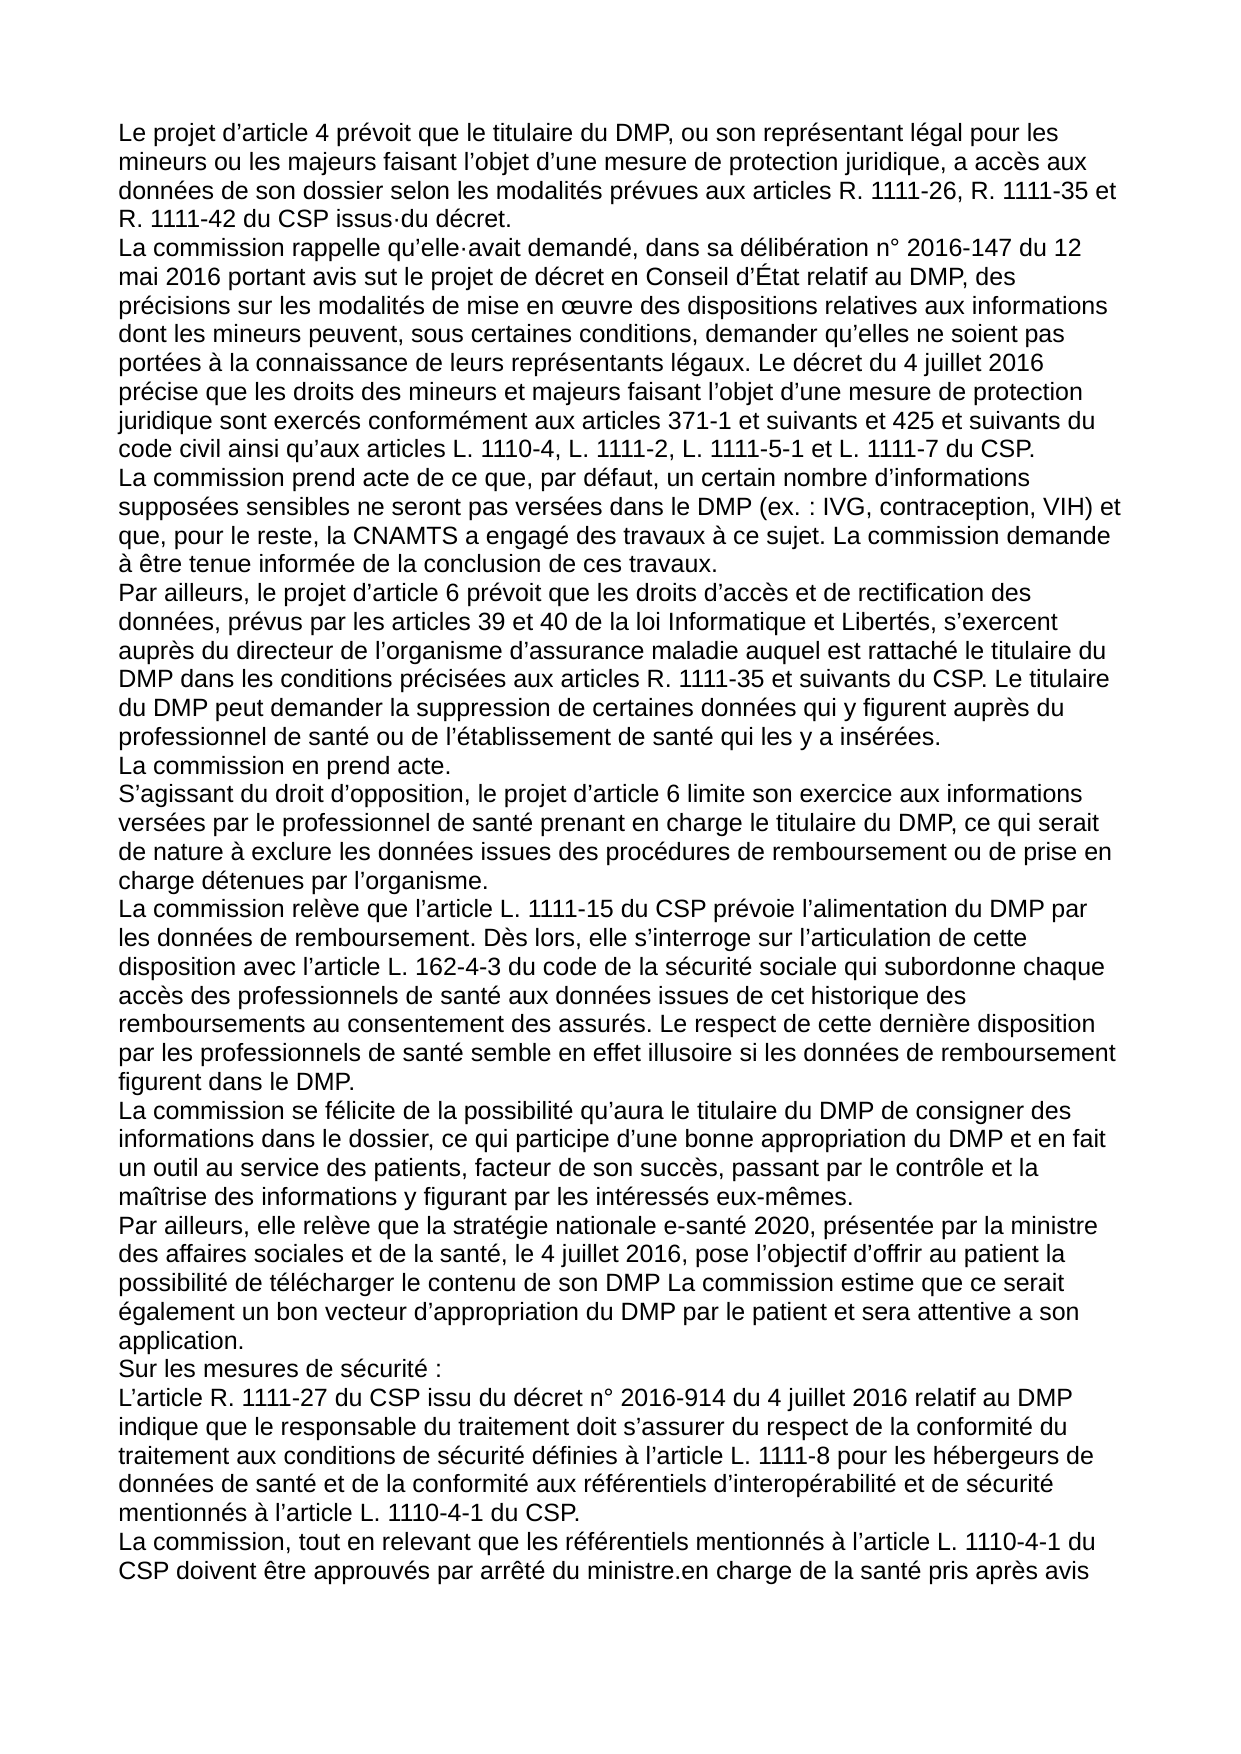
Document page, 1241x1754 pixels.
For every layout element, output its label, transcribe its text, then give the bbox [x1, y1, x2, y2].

text L’article R. 1111-27 du CSP issu du décret n° 2016-914 du 4 juillet 2016 relatif au DMP indique que le responsable du traitement doit s’assurer du respect de la conformité du traitement aux conditions de sécurité définies à l’article L. 1111-8 pour les hébergeurs de données de santé et de la conformité aux référentiels d’interopérabilité et de sécurité mentionnés à l’article L. 1110-4-1 du CSP. [118, 1383, 1122, 1527]
text Par ailleurs, elle relève que la stratégie nationale e-santé 2020, présentée par la ministre des affaires sociales et de la santé, le 4 juillet 2016, pose l’objectif d’offrir au patient la possibilité de télécharger le contenu de son DMP La commission estime que ce serait également un bon vecteur d’appropriation du DMP par le patient et sera attentive a son application. [118, 1211, 1122, 1354]
text La commission prend acte de ce que, par défaut, un certain nombre d’informations supposées sensibles ne seront pas versées dans le DMP (ex. : IVG, contraception, VIH) et que, pour le reste, la CNAMTS a engagé des travaux à ce sujet. La commission demande à être tenue informée de la conclusion de ces travaux. [118, 463, 1122, 578]
text La commission, tout en relevant que les référentiels mentionnés à l’article L. 1110-4-1 du CSP doivent être approuvés par arrêté du ministre.en charge de la santé pris après avis [118, 1527, 1122, 1584]
text La commission rappelle qu’elle·avait demandé, dans sa délibération n° 2016-147 du 12 mai 2016 portant avis sut le projet de décret en Conseil d’État relatif au DMP, des précisions sur les modalités de mise en œuvre des dispositions relatives aux informations dont les mineurs peuvent, sous certaines conditions, demander qu’elles ne soient pas portées à la connaissance de leurs représentants légaux. Le décret du 4 juillet 2016 précise que les droits des mineurs et majeurs faisant l’objet d’une mesure de protection juridique sont exercés conformément aux articles 371-1 et suivants et 425 et suivants du code civil ainsi qu’aux articles L. 1110-4, L. 1111-2, L. 1111-5-1 et L. 1111-7 du CSP. [118, 233, 1122, 463]
text La commission en prend acte. [118, 751, 1122, 779]
text S’agissant du droit d’opposition, le projet d’article 6 limite son exercice aux informations versées par le professionnel de santé prenant en charge le titulaire du DMP, ce qui serait de nature à exclure les données issues des procédures de remboursement ou de prise en charge détenues par l’organisme. [118, 779, 1122, 894]
text Le projet d’article 4 prévoit que le titulaire du DMP, ou son représentant légal pour les mineurs ou les majeurs faisant l’objet d’une mesure de protection juridique, a accès aux données de son dossier selon les modalités prévues aux articles R. 1111-26, R. 1111-35 et R. 1111-42 du CSP issus·du décret. [118, 118, 1122, 233]
text La commission se félicite de la possibilité qu’aura le titulaire du DMP de consigner des informations dans le dossier, ce qui participe d’une bonne appropriation du DMP et en fait un outil au service des patients, facteur de son succès, passant par le contrôle et la maîtrise des informations y figurant par les intéressés eux-mêmes. [118, 1096, 1122, 1211]
text La commission relève que l’article L. 1111-15 du CSP prévoie l’alimentation du DMP par les données de remboursement. Dès lors, elle s’interroge sur l’articulation de cette disposition avec l’article L. 162-4-3 du code de la sécurité sociale qui subordonne chaque accès des professionnels de santé aux données issues de cet historique des remboursements au consentement des assurés. Le respect de cette dernière disposition par les professionnels de santé semble en effet illusoire si les données de remboursement figurent dans le DMP. [118, 894, 1122, 1096]
text Sur les mesures de sécurité : [118, 1354, 1122, 1383]
text Par ailleurs, le projet d’article 6 prévoit que les droits d’accès et de rectification des données, prévus par les articles 39 et 40 de la loi Informatique et Libertés, s’exercent auprès du directeur de l’organisme d’assurance maladie auquel est rattaché le titulaire du DMP dans les conditions précisées aux articles R. 1111-35 et suivants du CSP. Le titulaire du DMP peut demander la suppression de certaines données qui y figurent auprès du professionnel de santé ou de l’établissement de santé qui les y a insérées. [118, 578, 1122, 751]
